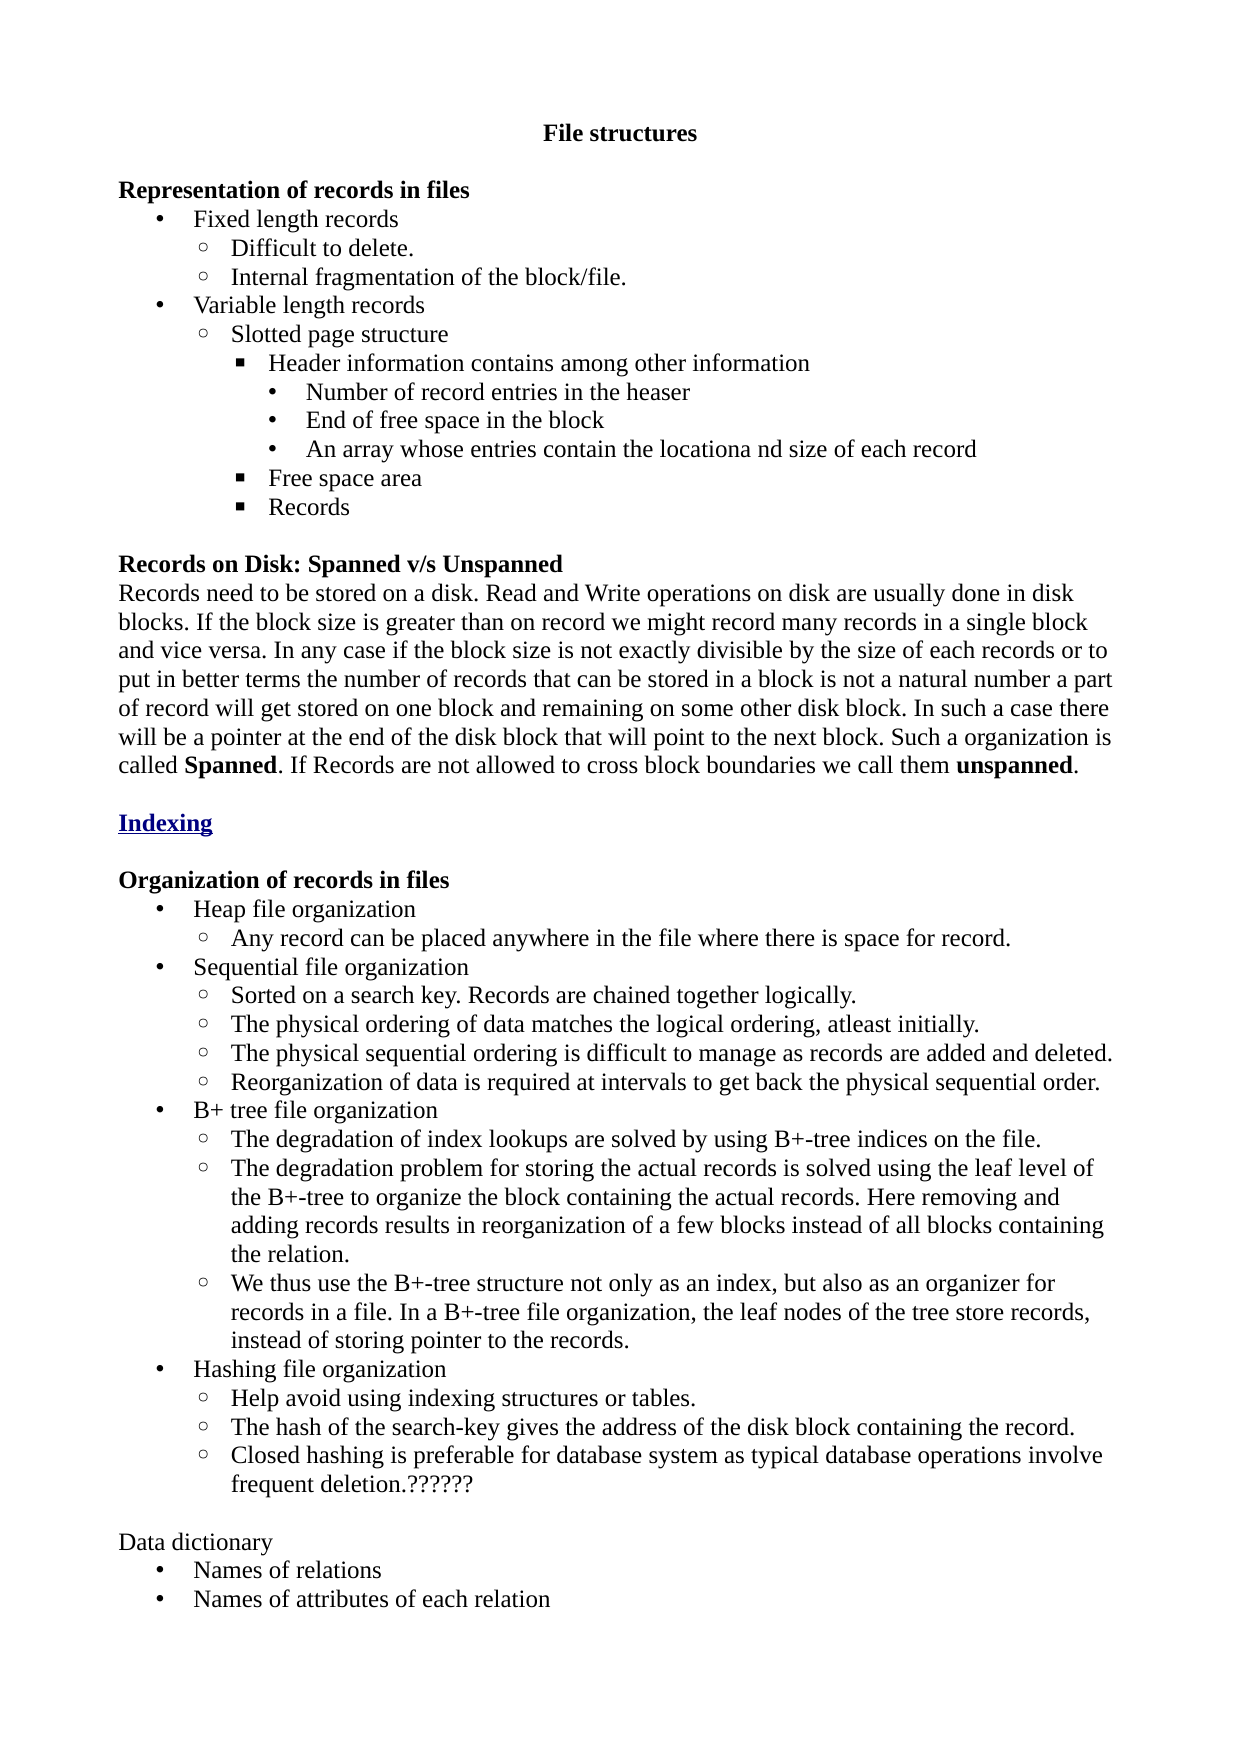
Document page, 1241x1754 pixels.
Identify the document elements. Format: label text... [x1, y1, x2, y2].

list Internal fragmentation of the block/file. [193, 262, 1122, 291]
list Help avoid using indexing structures or tables. [193, 1383, 1122, 1412]
subtitle Records on Disk: Spanned v/s Unspanned [118, 549, 1122, 578]
list Names of relations [156, 1556, 1122, 1584]
list An array whose entries contain the locationa nd size of each record [268, 434, 1122, 463]
text Organization of records in files [118, 866, 1122, 894]
list Reorganization of data is required at intervals to get back the physical sequential order. [193, 1067, 1122, 1096]
text Records need to be stored on a disk. Read and Write operations on disk are usually done in disk blocks. If the block size is greater than on record we might record many records in a single block and vice versa. In any case if the block size is not exactly divisible by the size of each records or to put in better terms the number of records that can be stored in a block is not a natural number a part of record will get stored on one block and remaining on some other disk block. In such a case there will be a pointer at the end of the disk block that will point to the next block. Such a organization is called Spanned. If Records are not allowed to cross block boundaries we call them unspanned. [118, 578, 1122, 779]
list Records [231, 492, 1122, 521]
list Number of record entries in the heaser [268, 377, 1122, 406]
list The physical sequential ordering is difficult to manage as records are added and deleted. [193, 1038, 1122, 1067]
text File structures [118, 118, 1122, 147]
list End of free space in the block [268, 406, 1122, 434]
list The degradation problem for storing the actual records is solved using the leaf level of the B+-tree to organize the block containing the actual records. Here removing and adding records results in reorganization of a few blocks instead of all blocks containing the relation. [193, 1153, 1122, 1268]
text Data dictionary [118, 1527, 1122, 1556]
list Heap file organization [156, 894, 1122, 923]
list Slotted page structure [193, 319, 1122, 348]
list Hashing file organization [156, 1354, 1122, 1383]
list The hash of the search-key gives the address of the disk block containing the record. [193, 1412, 1122, 1441]
list Header information contains among other information [231, 348, 1122, 377]
list Closed hashing is preferable for database system as typical database operations involve frequent deletion.?????? [193, 1441, 1122, 1498]
list Sorted on a search key. Records are chained together logically. [193, 981, 1122, 1009]
text Representation of records in files [118, 176, 1122, 204]
list We thus use the B+-tree structure not only as an index, but also as an organizer for records in a file. In a B+-tree file organization, the leaf nodes of the tree store records, instead of storing pointer to the records. [193, 1268, 1122, 1354]
list Variable length records [156, 291, 1122, 319]
list The physical ordering of data matches the logical ordering, atleast initially. [193, 1009, 1122, 1038]
list B+ tree file organization [156, 1096, 1122, 1124]
list The degradation of index lookups are solved by using B+-tree indices on the file. [193, 1124, 1122, 1153]
list Fixed length records [156, 204, 1122, 233]
list Names of attributes of each relation [156, 1584, 1122, 1613]
text Indexing [118, 808, 1122, 837]
list Any record can be placed anywhere in the file where there is space for record. [193, 923, 1122, 952]
list Free space area [231, 463, 1122, 492]
list Sequential file organization [156, 952, 1122, 981]
list Difficult to delete. [193, 233, 1122, 262]
